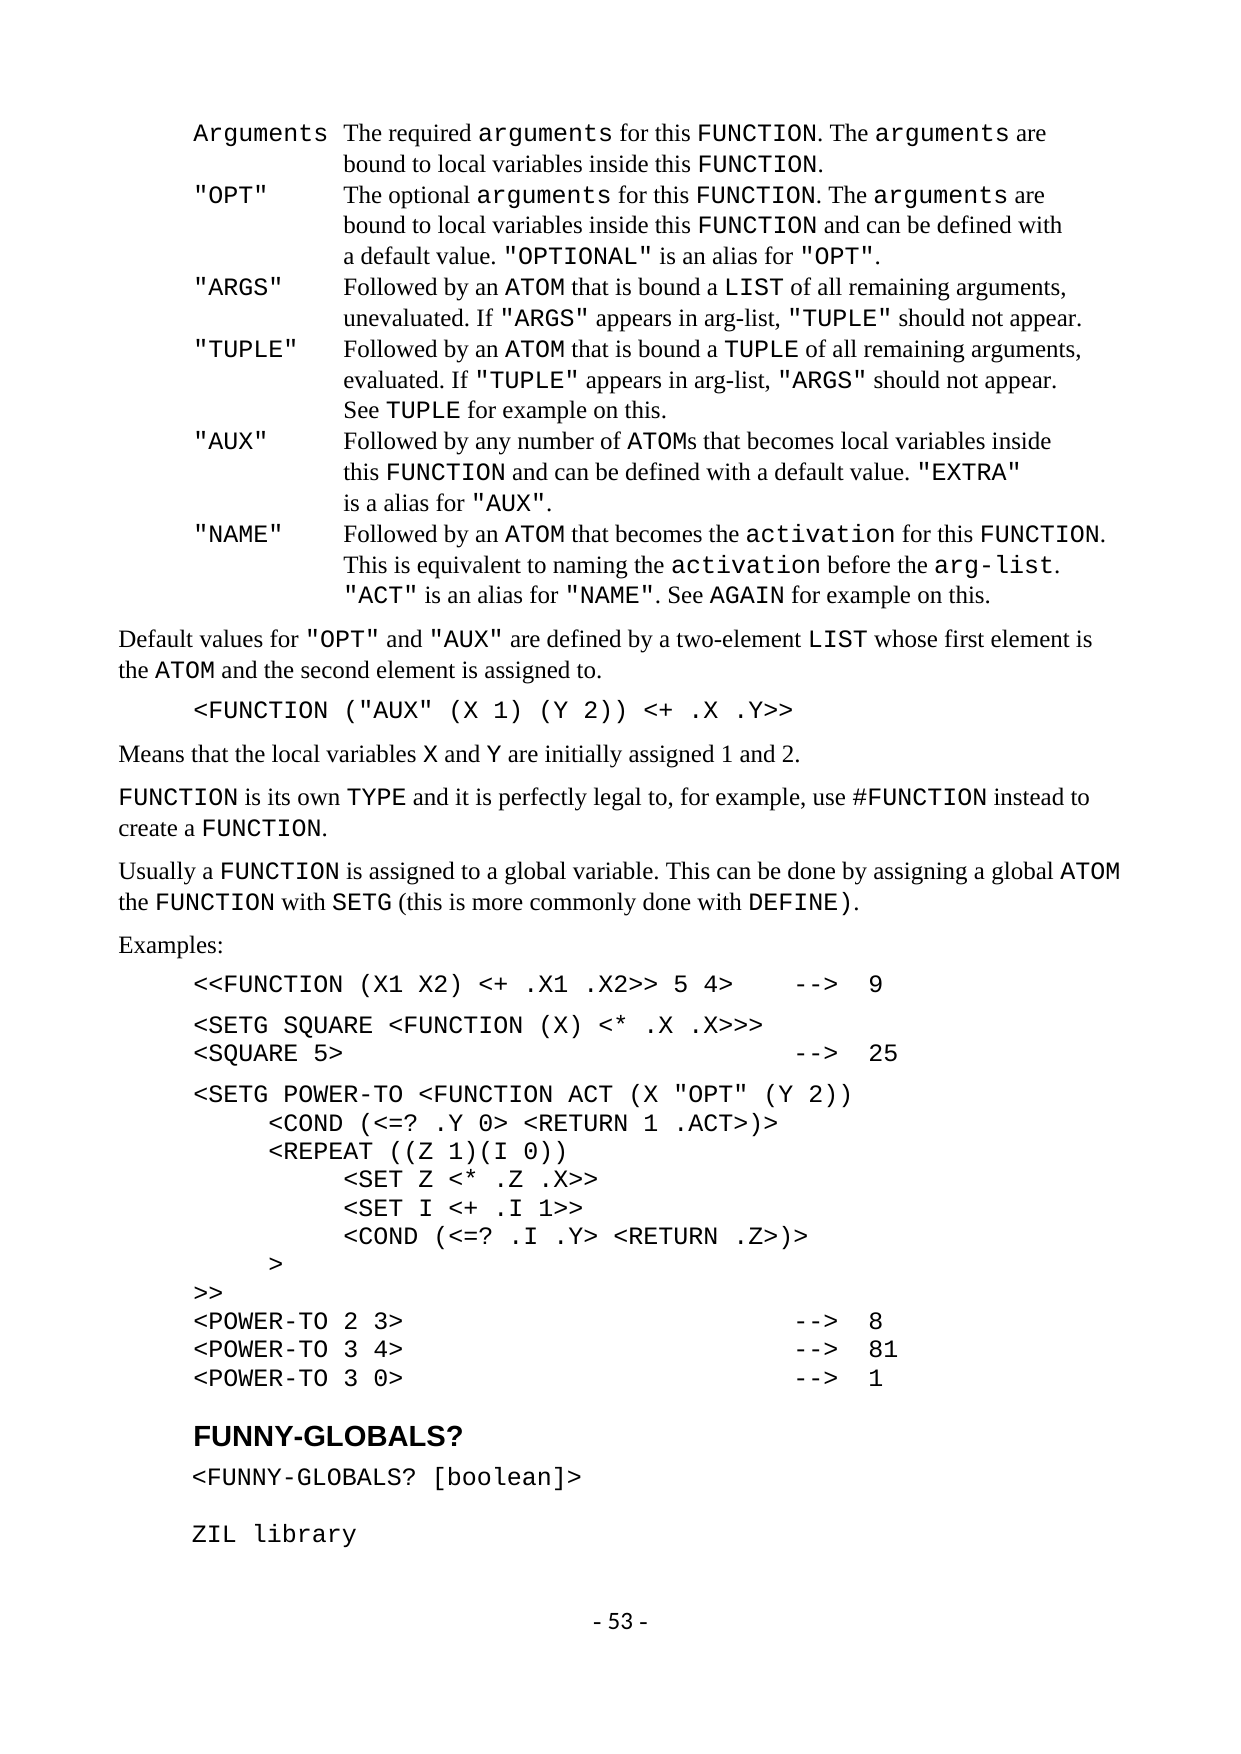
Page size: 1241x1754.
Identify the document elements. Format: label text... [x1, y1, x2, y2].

text ZIL library [192, 1521, 1122, 1549]
text Usually a FUNCTION is assigned to a global variable. This can be done by assigning a global ATOM the FUNCTION with SETG (this is more commonly done with DEFINE). [118, 856, 1122, 918]
text FUNCTION is its own TYPE and it is perfectly legal to, for example, use #FUNCTION instead to create a FUNCTION. [118, 782, 1122, 844]
text Arguments The required arguments for this FUNCTION. The arguments are bound to local variables inside this FUNCTION. "OPT" The optional arguments for this FUNCTION. The arguments are bound to local variables inside this FUNCTION and can be defined with a default value. "OPTIONAL" is an alias for "OPT". "ARGS" Followed by an ATOM that is bound a LIST of all remaining arguments, unevaluated. If "ARGS" appears in arg-list, "TUPLE" should not appear. "TUPLE" Followed by an ATOM that is bound a TUPLE of all remaining arguments, evaluated. If "TUPLE" appears in arg-list, "ARGS" should not appear. See TUPLE for example on this. "AUX" Followed by any number of ATOMs that becomes local variables inside this FUNCTION and can be defined with a default value. "EXTRA" is a alias for "AUX". "NAME" Followed by an ATOM that becomes the activation for this FUNCTION. This is equivalent to naming the activation before the arg-list. "ACT" is an alias for "NAME". See AGAIN for example on this. [118, 118, 1122, 611]
text <SETG POWER-TO <FUNCTION ACT (X "OPT" (Y 2)) <COND (<=? .Y 0> <RETURN 1 .ACT>)> <REPEAT ((Z 1)(I 0)) <SET Z <* .Z .X>> <SET I <+ .I 1>> <COND (<=? .I .Y> <RETURN .Z>)> > >> <POWER-TO 2 3> --> 8 <POWER-TO 3 4> --> 81 <POWER-TO 3 0> --> 1 [118, 1082, 1122, 1393]
text <<FUNCTION (X1 X2) <+ .X1 .X2>> 5 4> --> 9 [118, 972, 1122, 1000]
text <FUNNY-GLOBALS? [boolean]> [192, 1464, 1122, 1493]
text Means that the local variables X and Y are initially assigned 1 and 2. [118, 739, 1122, 770]
text Examples: [118, 931, 1122, 959]
subtitle FUNNY-GLOBALS? [118, 1418, 1122, 1452]
text Default values for "OPT" and "AUX" are defined by a two-element LIST whose first element is the ATOM and the second element is assigned to. [118, 624, 1122, 686]
text <SETG SQUARE <FUNCTION (X) <* .X .X>>> <SQUARE 5> --> 25 [118, 1013, 1122, 1069]
text <FUNCTION ("AUX" (X 1) (Y 2)) <+ .X .Y>> [118, 698, 1122, 726]
